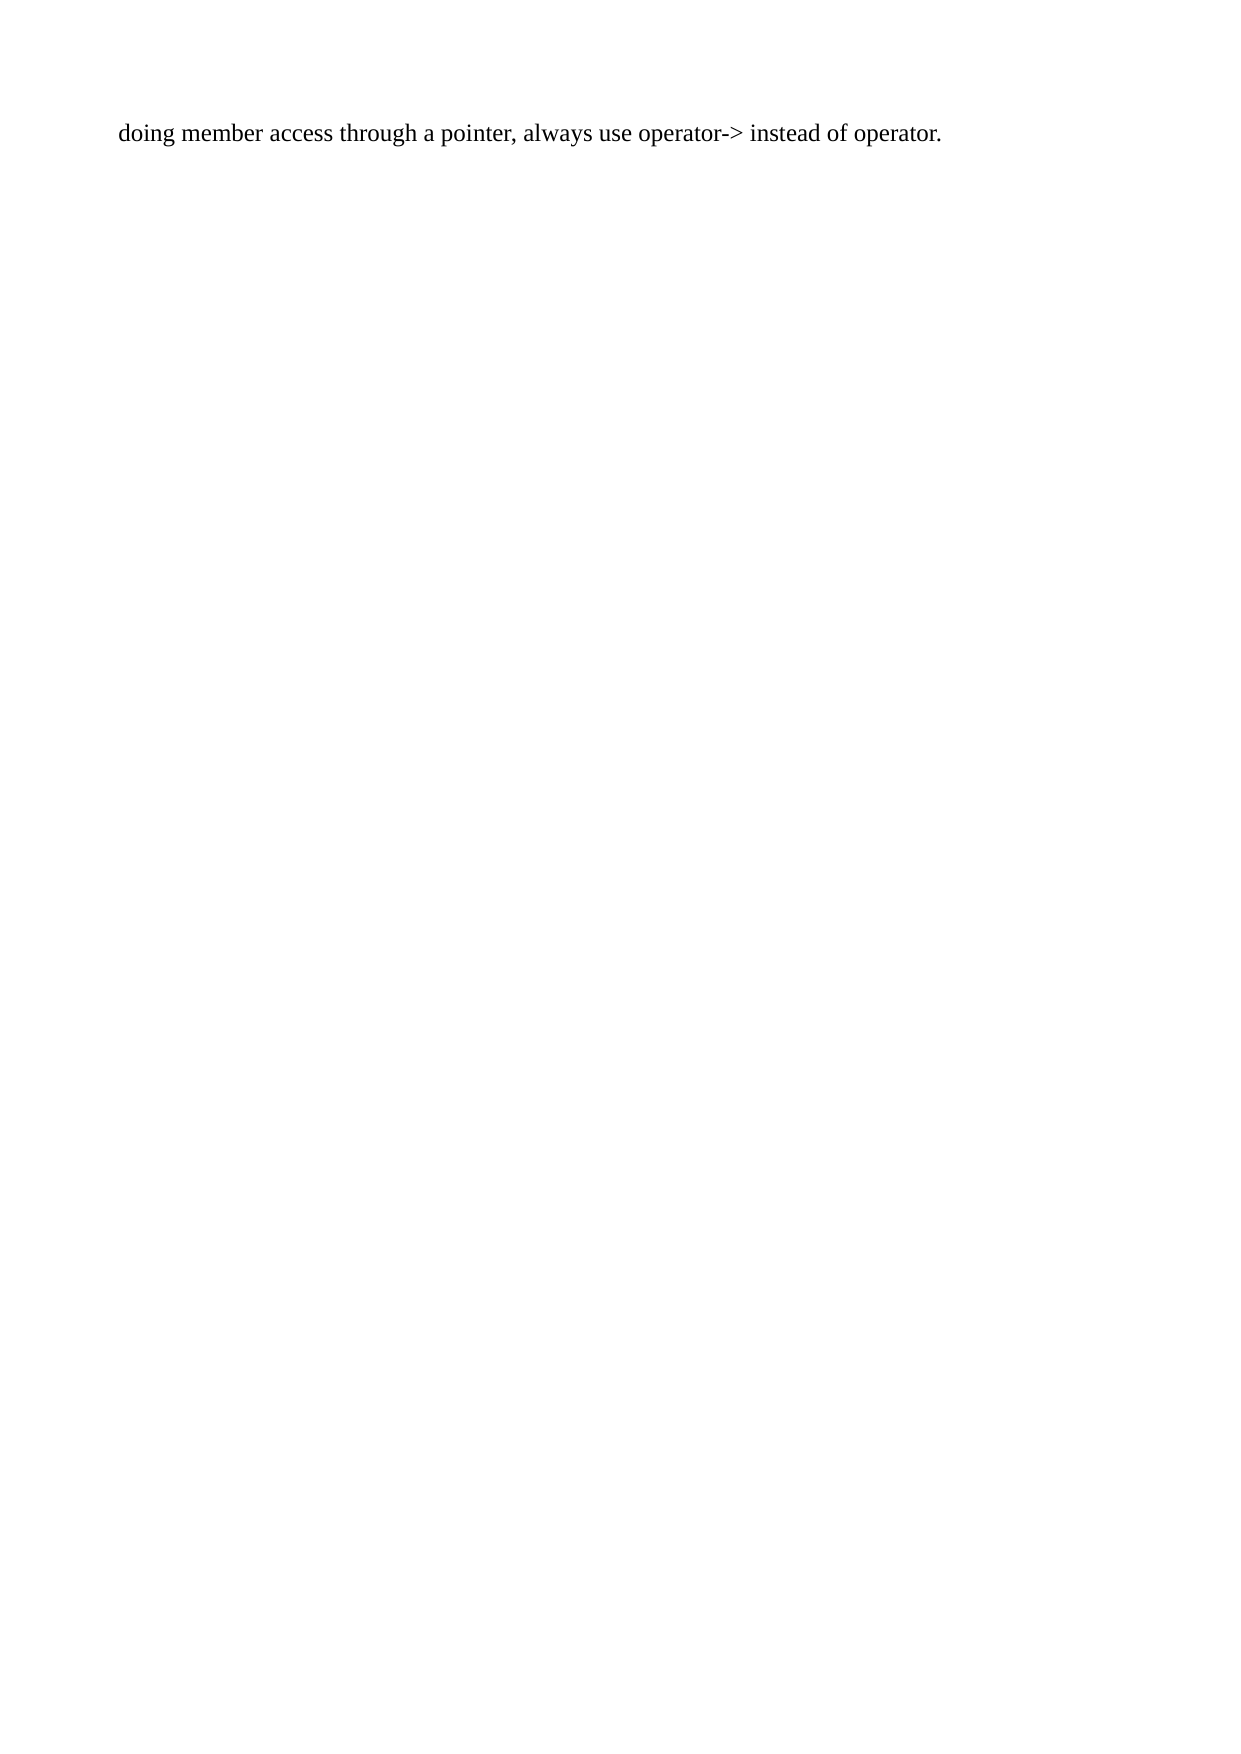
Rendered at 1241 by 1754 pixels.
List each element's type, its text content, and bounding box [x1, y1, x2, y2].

text doing member access through a pointer, always use operator-> instead of operator. [118, 118, 1122, 147]
